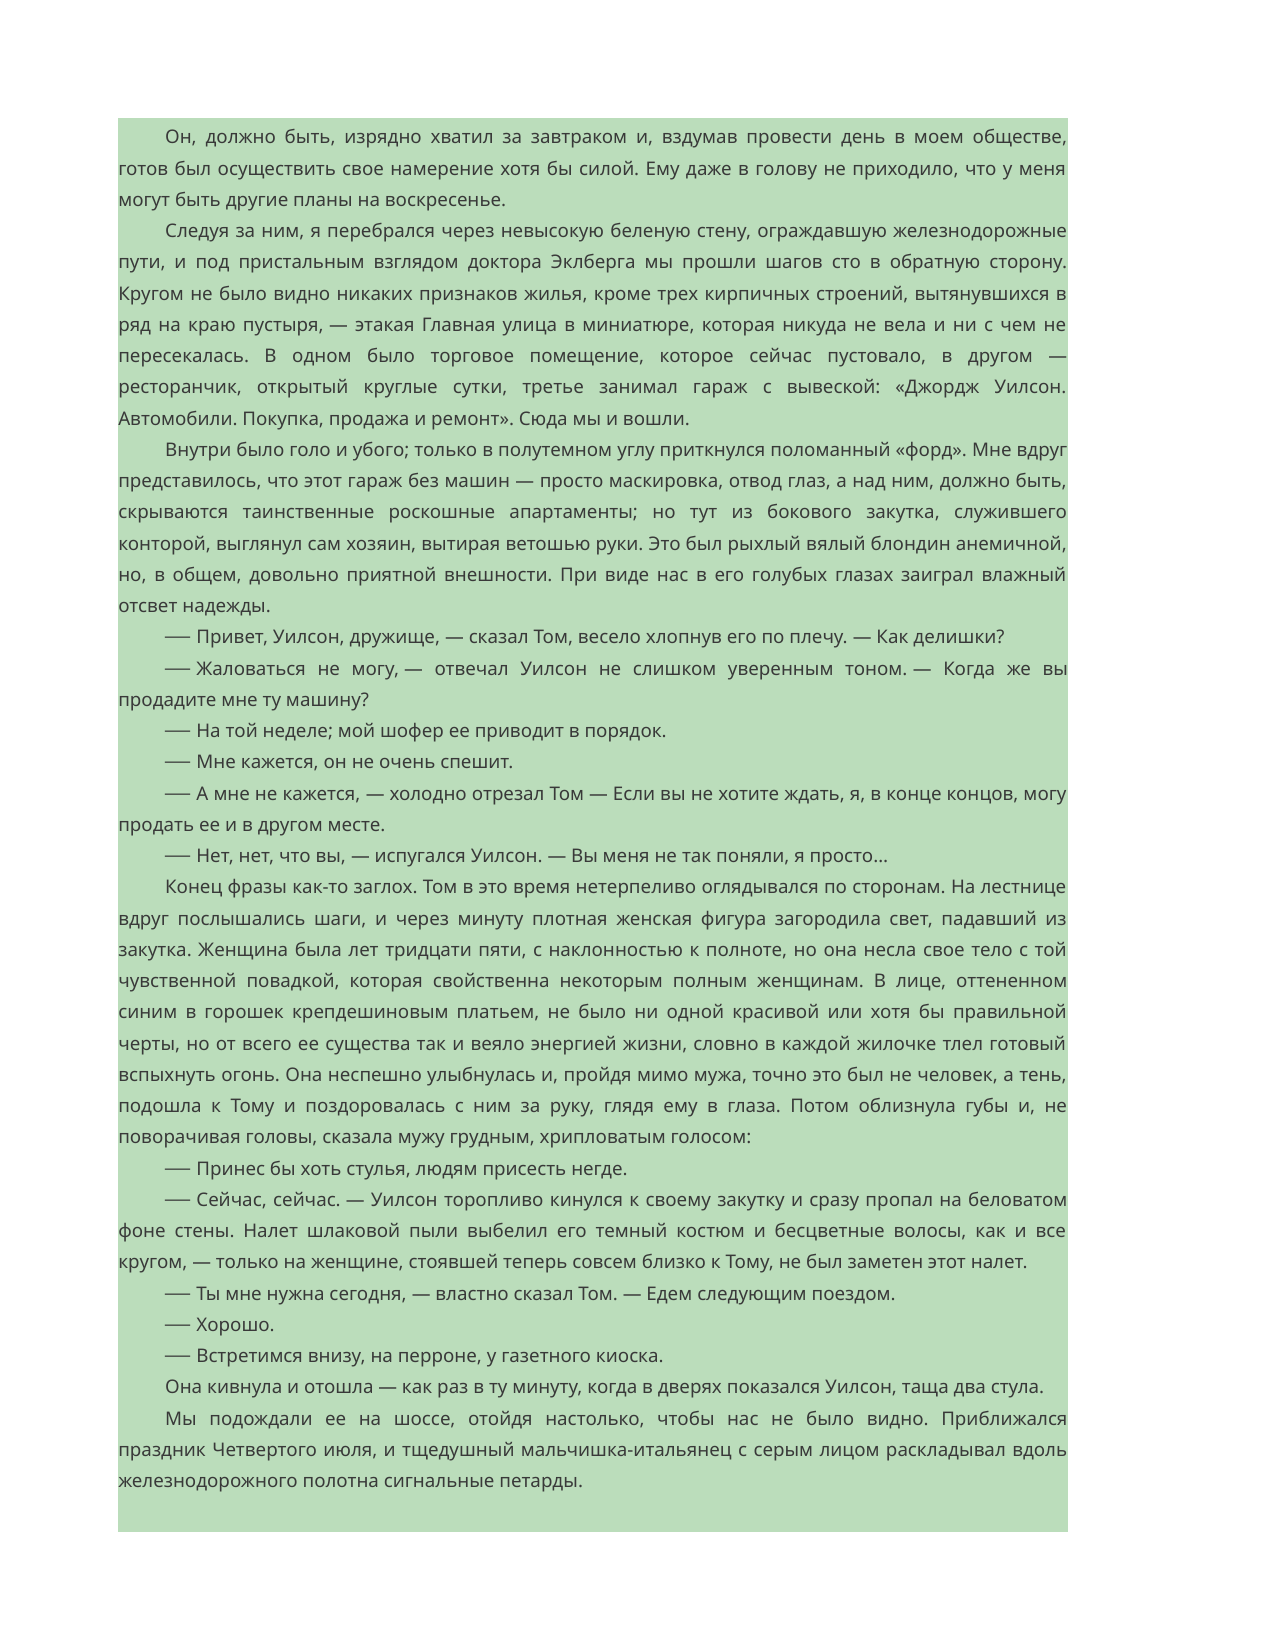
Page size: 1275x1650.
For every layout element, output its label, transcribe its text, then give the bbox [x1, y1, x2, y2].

text — Нет, нет, что вы, — испугался Уилсон. — Вы меня не так поняли, я просто… [118, 837, 1068, 868]
text — Принес бы хоть стулья, людям присесть негде. [118, 1149, 1068, 1181]
text Внутри было голо и убого; только в полутемном углу приткнулся поломанный «форд». Мне вдруг представилось, что этот гараж без машин — просто маскировка, отвод глаз, а над ним, должно быть, скрываются таинственные роскошные апартаменты; но тут из бокового закутка, служившего конторой, выглянул сам хозяин, вытирая ветошью руки. Это был рыхлый вялый блондин анемичной, но, в общем, довольно приятной внешности. При виде нас в его голубых глазах заиграл влажный отсвет надежды. [118, 431, 1068, 618]
text Мы подождали ее на шоссе, отойдя настолько, чтобы нас не было видно. Приближался праздник Четвертого июля, и тщедушный мальчишка-итальянец с серым лицом раскладывал вдоль железнодорожного полотна сигнальные петарды. [118, 1399, 1068, 1493]
text — Ты мне нужна сегодня, — властно сказал Том. — Едем следующим поездом. [118, 1274, 1068, 1306]
text Конец фразы как-то заглох. Том в это время нетерпеливо оглядывался по сторонам. На лестнице вдруг послышались шаги, и через минуту плотная женская фигура загородила свет, падавший из закутка. Женщина была лет тридцати пяти, с наклонностью к полноте, но она несла свое тело с той чувственной повадкой, которая свойственна некоторым полным женщинам. В лице, оттененном синим в горошек крепдешиновым платьем, не было ни одной красивой или хотя бы правильной черты, но от всего ее существа так и веяло энергией жизни, словно в каждой жилочке тлел готовый вспыхнуть огонь. Она неспешно улыбнулась и, пройдя мимо мужа, точно это был не человек, а тень, подошла к Тому и поздоровалась с ним за руку, глядя ему в глаза. Потом облизнула губы и, не поворачивая головы, сказала мужу грудным, хрипловатым голосом: [118, 868, 1068, 1149]
text — А мне не кажется, — холодно отрезал Том — Если вы не хотите ждать, я, в конце концов, могу продать ее и в другом месте. [118, 774, 1068, 837]
text — Привет, Уилсон, дружище, — сказал Том, весело хлопнув его по плечу. — Как делишки? [118, 618, 1068, 649]
text — На той неделе; мой шофер ее приводит в порядок. [118, 712, 1068, 743]
text — Сейчас, сейчас. — Уилсон торопливо кинулся к своему закутку и сразу пропал на беловатом фоне стены. Налет шлаковой пыли выбелил его темный костюм и бесцветные волосы, как и все кругом, — только на женщине, стоявшей теперь совсем близко к Тому, не был заметен этот налет. [118, 1181, 1068, 1274]
text — Хорошо. [118, 1306, 1068, 1337]
text — Мне кажется, он не очень спешит. [118, 743, 1068, 774]
text — Жаловаться не могу, — отвечал Уилсон не слишком уверенным тоном. — Когда же вы продадите мне ту машину? [118, 649, 1068, 712]
text Он, должно быть, изрядно хватил за завтраком и, вздумав провести день в моем обществе, готов был осуществить свое намерение хотя бы силой. Ему даже в голову не приходило, что у меня могут быть другие планы на воскресенье. [118, 118, 1068, 212]
text Следуя за ним, я перебрался через невысокую беленую стену, ограждавшую железнодорожные пути, и под пристальным взглядом доктора Эклберга мы прошли шагов сто в обратную сторону. Кругом не было видно никаких признаков жилья, кроме трех кирпичных строений, вытянувшихся в ряд на краю пустыря, — этакая Главная улица в миниатюре, которая никуда не вела и ни с чем не пересекалась. В одном было торговое помещение, которое сейчас пустовало, в другом — ресторанчик, открытый круглые сутки, третье занимал гараж с вывеской: «Джордж Уилсон. Автомобили. Покупка, продажа и ремонт». Сюда мы и вошли. [118, 212, 1068, 431]
text — Встретимся внизу, на перроне, у газетного киоска. [118, 1337, 1068, 1368]
text Она кивнула и отошла — как раз в ту минуту, когда в дверях показался Уилсон, таща два стула. [118, 1368, 1068, 1399]
